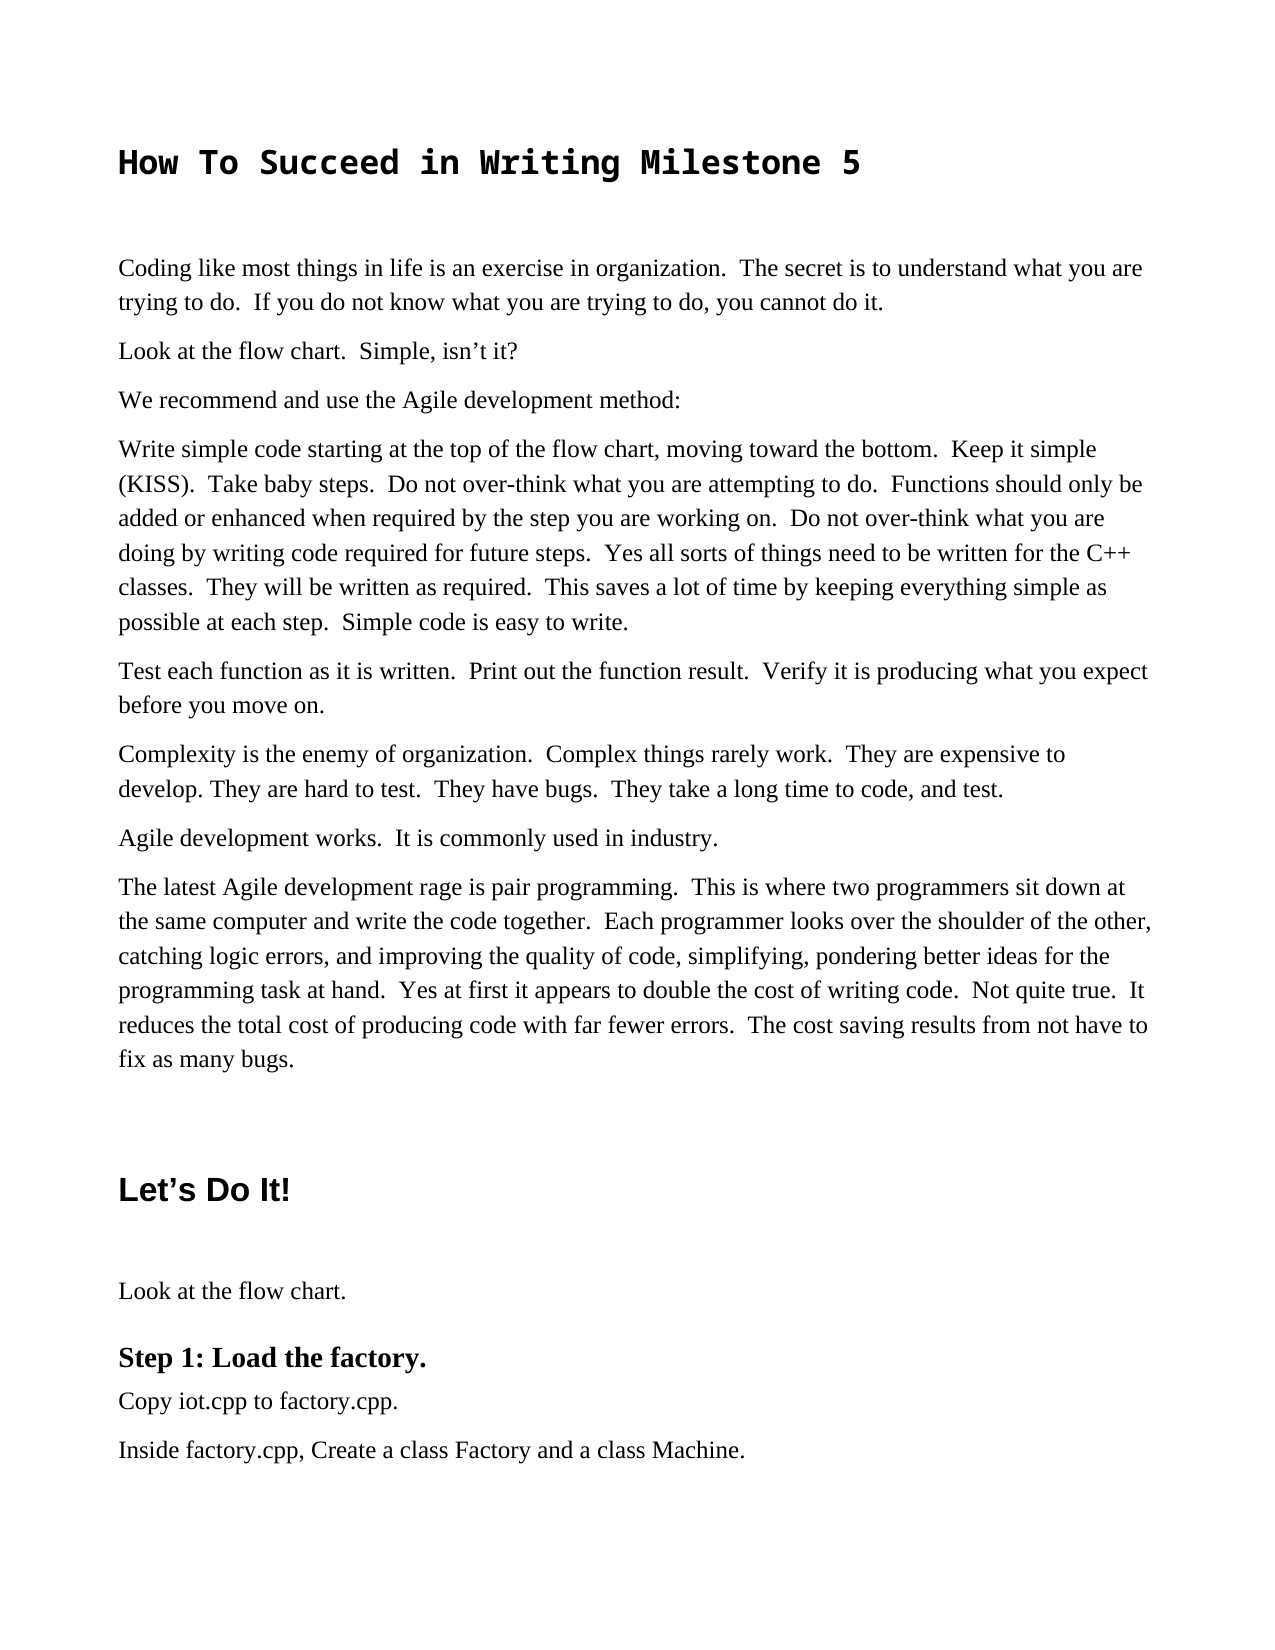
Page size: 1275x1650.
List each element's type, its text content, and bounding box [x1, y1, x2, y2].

text We recommend and use the Agile development method: [118, 385, 1157, 414]
subtitle Let’s Do It! [118, 1169, 1157, 1208]
text The latest Agile development rage is pair programming. This is where two programmers sit down at the same computer and write the code together. Each programmer looks over the shoulder of the other, catching logic errors, and improving the quality of code, simplifying, pondering better ideas for the programming task at hand. Yes at first it appears to double the cost of writing code. Not quite true. It reduces the total cost of producing code with far fewer errors. The cost saving results from not have to fix as many bugs. [118, 872, 1157, 1073]
text Look at the flow chart. [118, 1276, 1157, 1305]
text Complexity is the enemy of organization. Complex things rarely work. They are expensive to develop. They are hard to test. They have bugs. They take a long time to code, and test. [118, 739, 1157, 802]
subtitle How To Succeed in Writing Milestone 5 [118, 139, 1157, 185]
text Copy iot.cpp to factory.cpp. [118, 1386, 1157, 1414]
text Agile development works. It is commonly used in industry. [118, 823, 1157, 852]
text Test each function as it is written. Print out the function result. Verify it is producing what you expect before you move on. [118, 656, 1157, 719]
text Inside factory.cpp, Create a class Factory and a class Machine. [118, 1435, 1157, 1464]
text Look at the flow chart. Simple, isn’t it? [118, 336, 1157, 365]
subtitle Step 1: Load the factory. [118, 1340, 1157, 1373]
text Coding like most things in life is an exercise in organization. The secret is to understand what you are trying to do. If you do not know what you are trying to do, you cannot do it. [118, 253, 1157, 316]
text Write simple code starting at the top of the flow chart, moving toward the bottom. Keep it simple (KISS). Take baby steps. Do not over-think what you are attempting to do. Functions should only be added or enhanced when required by the step you are working on. Do not over-think what you are doing by writing code required for future steps. Yes all sorts of things need to be written for the C++ classes. They will be written as required. This saves a lot of time by keeping everything simple as possible at each step. Simple code is easy to write. [118, 434, 1157, 635]
